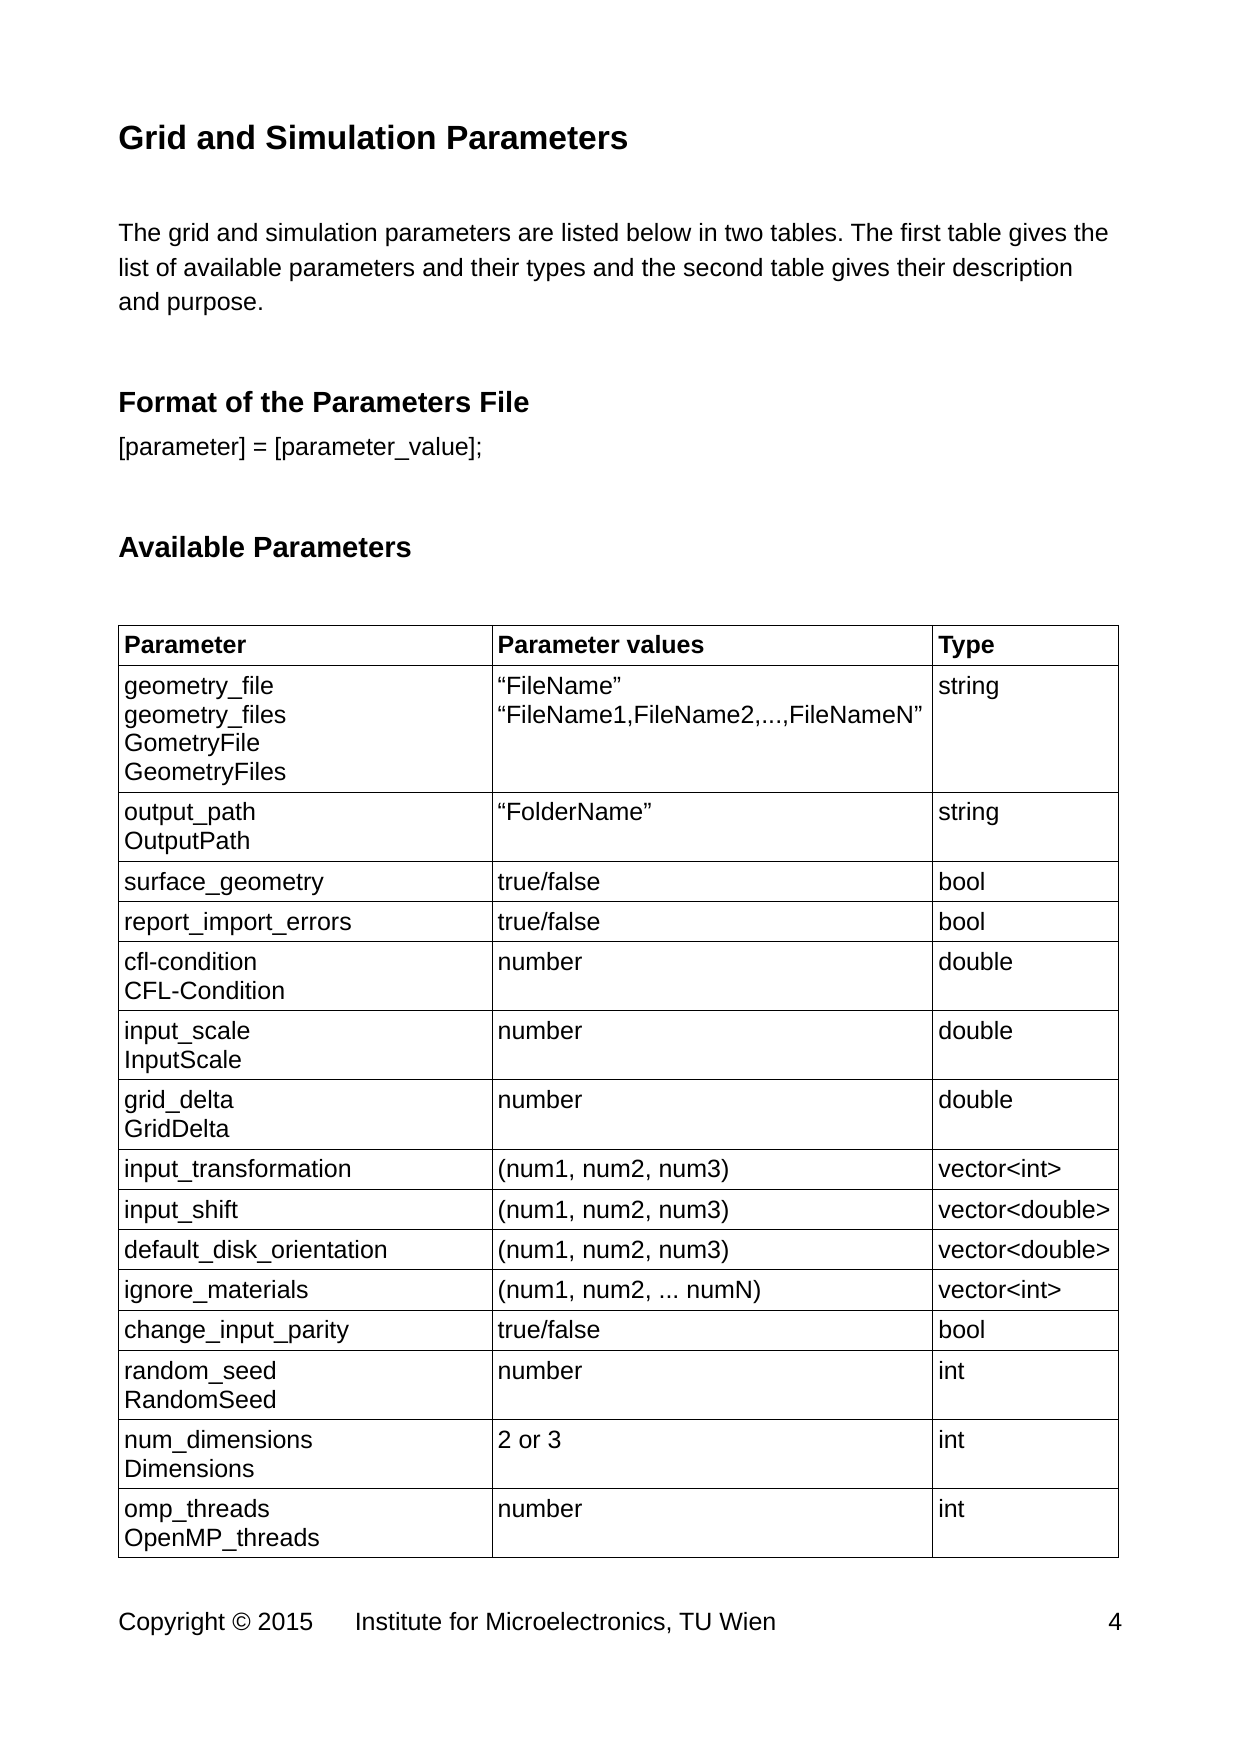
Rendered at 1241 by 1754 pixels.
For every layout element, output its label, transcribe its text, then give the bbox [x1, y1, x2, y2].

table_cell string [933, 666, 1118, 792]
table_cell double [933, 1011, 1118, 1079]
table_cell true/false [493, 902, 932, 941]
table_cell “FileName” “FileName1,FileName2,...,FileNameN” [493, 666, 932, 792]
table_cell double [933, 1080, 1118, 1148]
text [parameter] = [parameter_value]; [118, 431, 1122, 460]
table_cell (num1, num2, num3) [493, 1190, 932, 1229]
table_cell number [493, 1351, 932, 1419]
text The grid and simulation parameters are listed below in two tables. The first table gives the list of available parameters and their types and the second table gives their description and purpose. [118, 218, 1122, 316]
table_cell random_seed RandomSeed [119, 1351, 492, 1419]
table_cell number [493, 1080, 932, 1148]
table_cell number [493, 1011, 932, 1079]
table_cell surface_geometry [119, 862, 492, 901]
table_cell (num1, num2, num3) [493, 1230, 932, 1269]
table_cell grid_delta GridDelta [119, 1080, 492, 1148]
table_cell report_import_errors [119, 902, 492, 941]
table_cell int [933, 1351, 1118, 1419]
table_cell int [933, 1489, 1118, 1557]
table_cell true/false [493, 862, 932, 901]
subtitle Grid and Simulation Parameters [118, 118, 1122, 157]
table_cell int [933, 1420, 1118, 1488]
subtitle Format of the Parameters File [118, 385, 1122, 419]
table_cell cfl-condition CFL-Condition [119, 942, 492, 1010]
table_cell omp_threads OpenMP_threads [119, 1489, 492, 1557]
table_cell vector<double> [933, 1230, 1118, 1269]
table_cell number [493, 1489, 932, 1557]
table_cell double [933, 942, 1118, 1010]
table_header Type [933, 626, 1118, 665]
table_cell change_input_parity [119, 1311, 492, 1350]
table_cell default_disk_orientation [119, 1230, 492, 1269]
table_header Parameter values [493, 626, 932, 665]
table_cell output_path OutputPath [119, 793, 492, 861]
table_cell bool [933, 1311, 1118, 1350]
table_cell vector<double> [933, 1190, 1118, 1229]
table_cell input_scale InputScale [119, 1011, 492, 1079]
table_cell geometry_file geometry_files GometryFile GeometryFiles [119, 666, 492, 792]
table_cell bool [933, 862, 1118, 901]
subtitle Available Parameters [118, 529, 1122, 563]
table_cell true/false [493, 1311, 932, 1350]
table_cell 2 or 3 [493, 1420, 932, 1488]
table_cell vector<int> [933, 1150, 1118, 1189]
table_cell vector<int> [933, 1270, 1118, 1310]
table_cell num_dimensions Dimensions [119, 1420, 492, 1488]
table_cell number [493, 942, 932, 1010]
table_cell “FolderName” [493, 793, 932, 861]
table_cell string [933, 793, 1118, 861]
table_cell input_transformation [119, 1150, 492, 1189]
table_cell (num1, num2, ... numN) [493, 1270, 932, 1310]
table_cell bool [933, 902, 1118, 941]
table_header Parameter [119, 626, 492, 665]
table_cell input_shift [119, 1190, 492, 1229]
table_cell ignore_materials [119, 1270, 492, 1310]
table_cell (num1, num2, num3) [493, 1150, 932, 1189]
